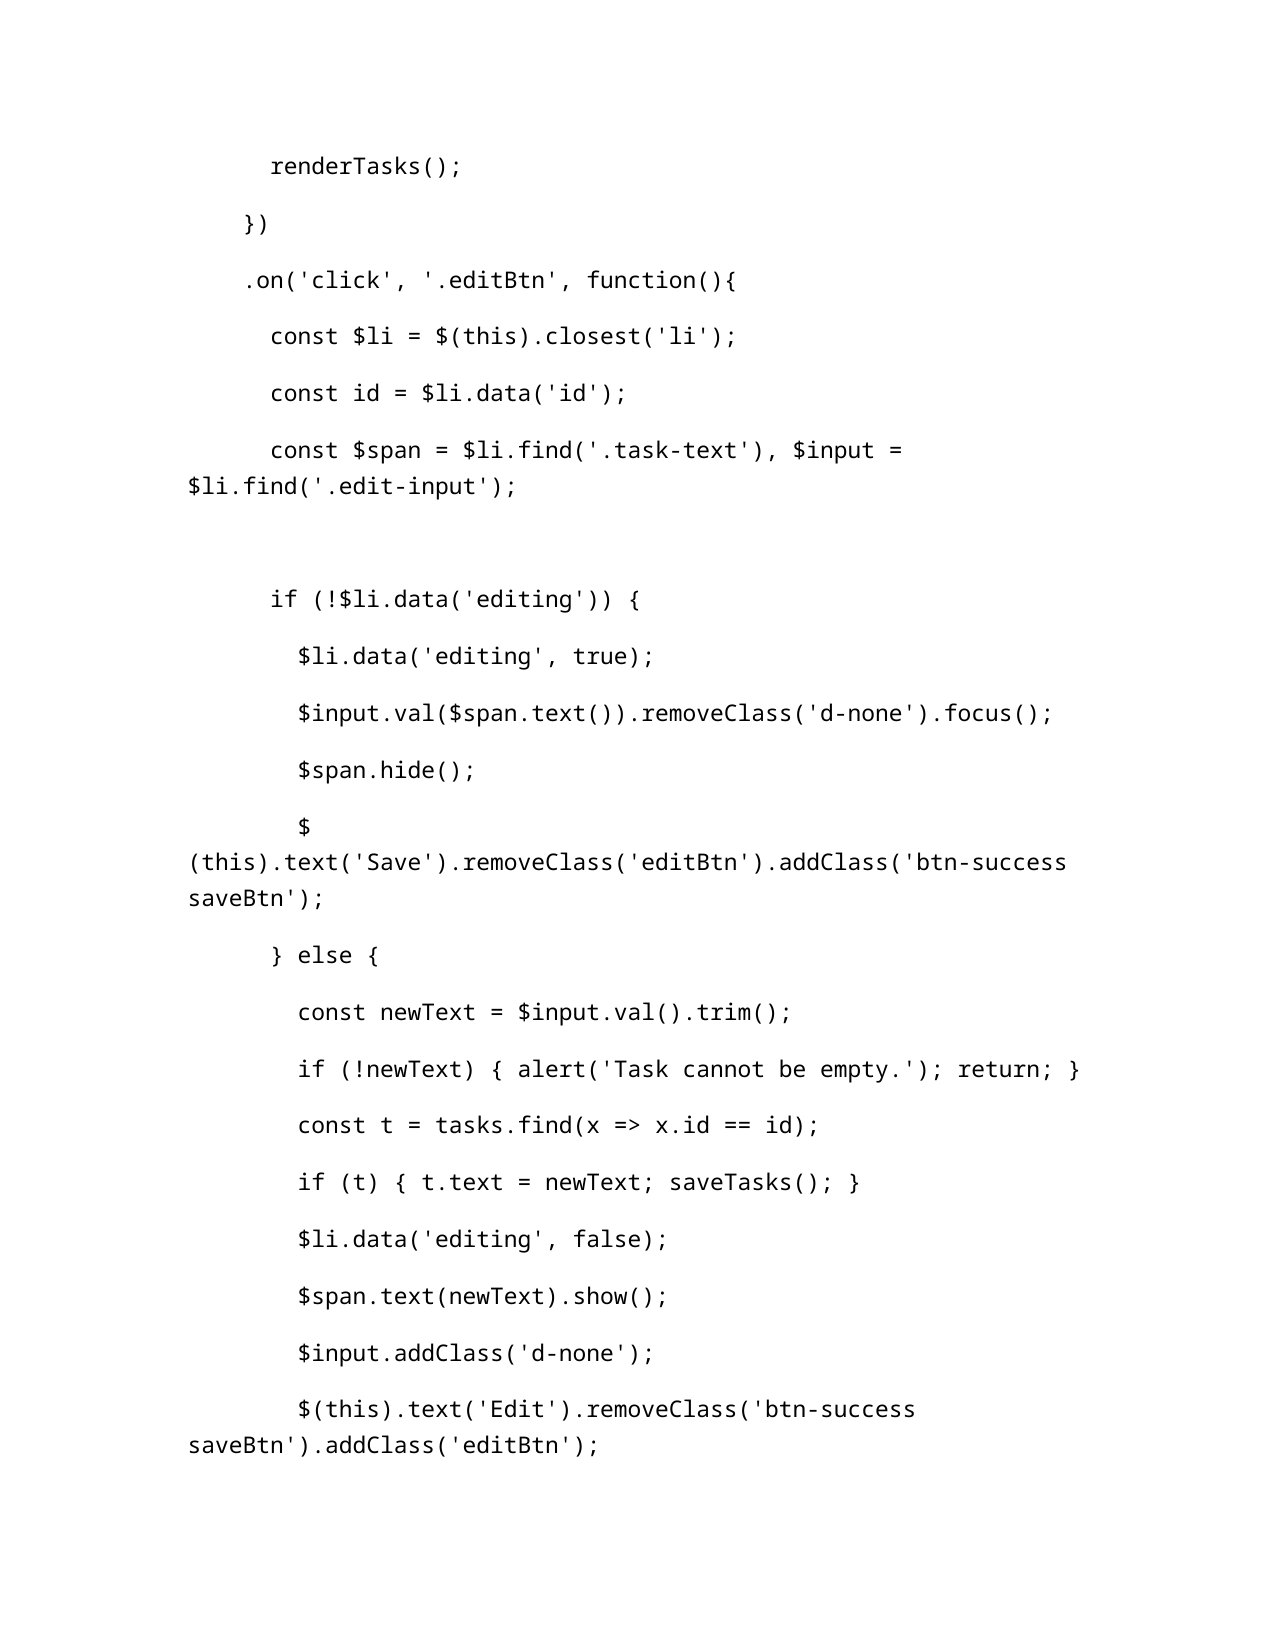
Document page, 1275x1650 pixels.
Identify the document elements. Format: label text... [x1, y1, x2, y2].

text .on('click', '.editBtn', function(){ [187, 263, 1087, 295]
text $(this).text('Edit').removeClass('btn-success saveBtn').addClass('editBtn'); [187, 1393, 1087, 1460]
text $input.val($span.text()).removeClass('d-none').focus(); [187, 697, 1087, 728]
text const $li = $(this).closest('li'); [187, 320, 1087, 352]
text }) [187, 207, 1087, 238]
text $span.hide(); [187, 754, 1087, 785]
text const t = tasks.find(x => x.id == id); [187, 1109, 1087, 1141]
text if (!newText) { alert('Task cannot be empty.'); return; } [187, 1053, 1087, 1084]
text $li.data('editing', true); [187, 640, 1087, 671]
text const newText = $input.val().trim(); [187, 996, 1087, 1027]
text $input.addClass('d-none'); [187, 1336, 1087, 1368]
text const id = $li.data('id'); [187, 377, 1087, 408]
text if (t) { t.text = newText; saveTasks(); } [187, 1166, 1087, 1197]
text renderTasks(); [187, 150, 1087, 181]
text $(this).text('Save').removeClass('editBtn').addClass('btn-success saveBtn'); [187, 810, 1087, 913]
text if (!$li.data('editing')) { [187, 583, 1087, 614]
text $li.data('editing', false); [187, 1223, 1087, 1254]
text $span.text(newText).show(); [187, 1280, 1087, 1311]
text const $span = $li.find('.task-text'), $input = $li.find('.edit-input'); [187, 434, 1087, 501]
text } else { [187, 939, 1087, 970]
